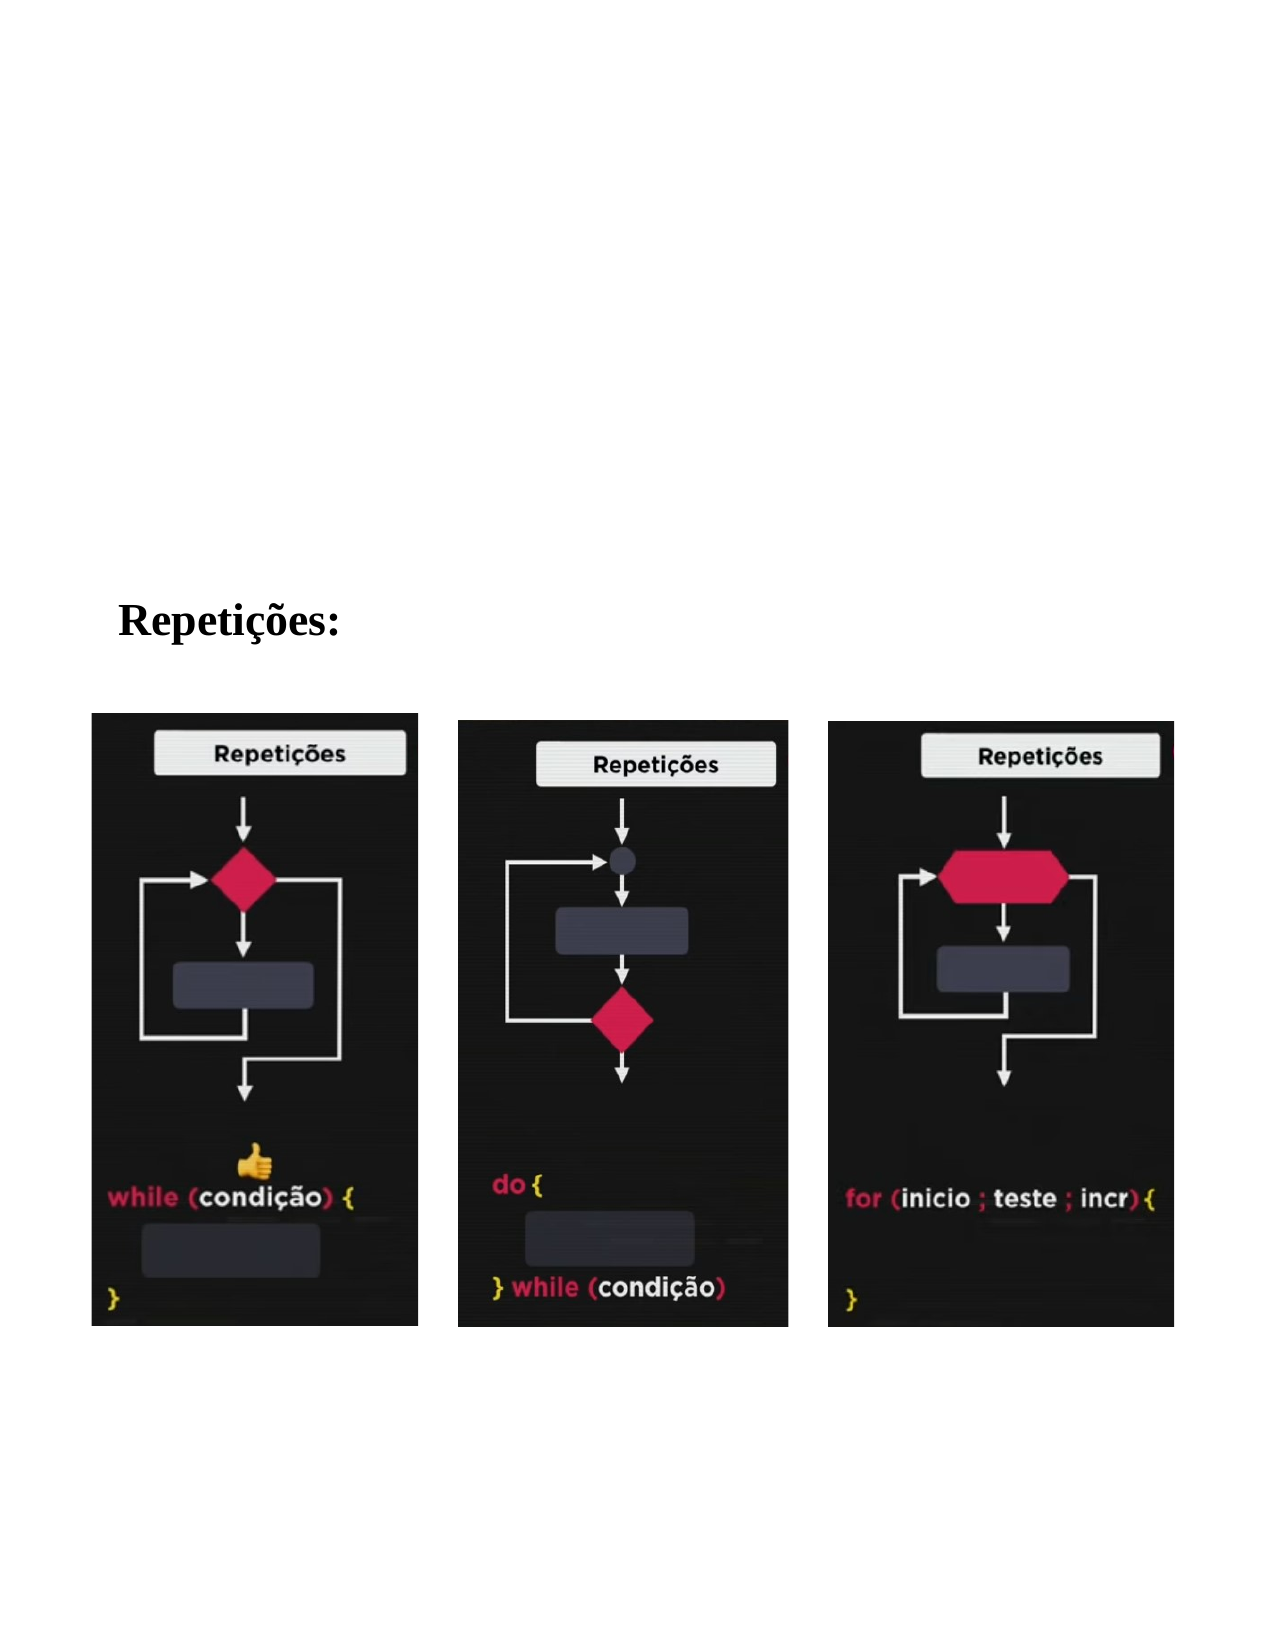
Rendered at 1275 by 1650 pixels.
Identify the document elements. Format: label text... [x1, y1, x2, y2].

picture [458, 720, 789, 1327]
picture [828, 721, 1175, 1327]
text Repetições: [118, 592, 1176, 645]
picture [91, 713, 419, 1326]
